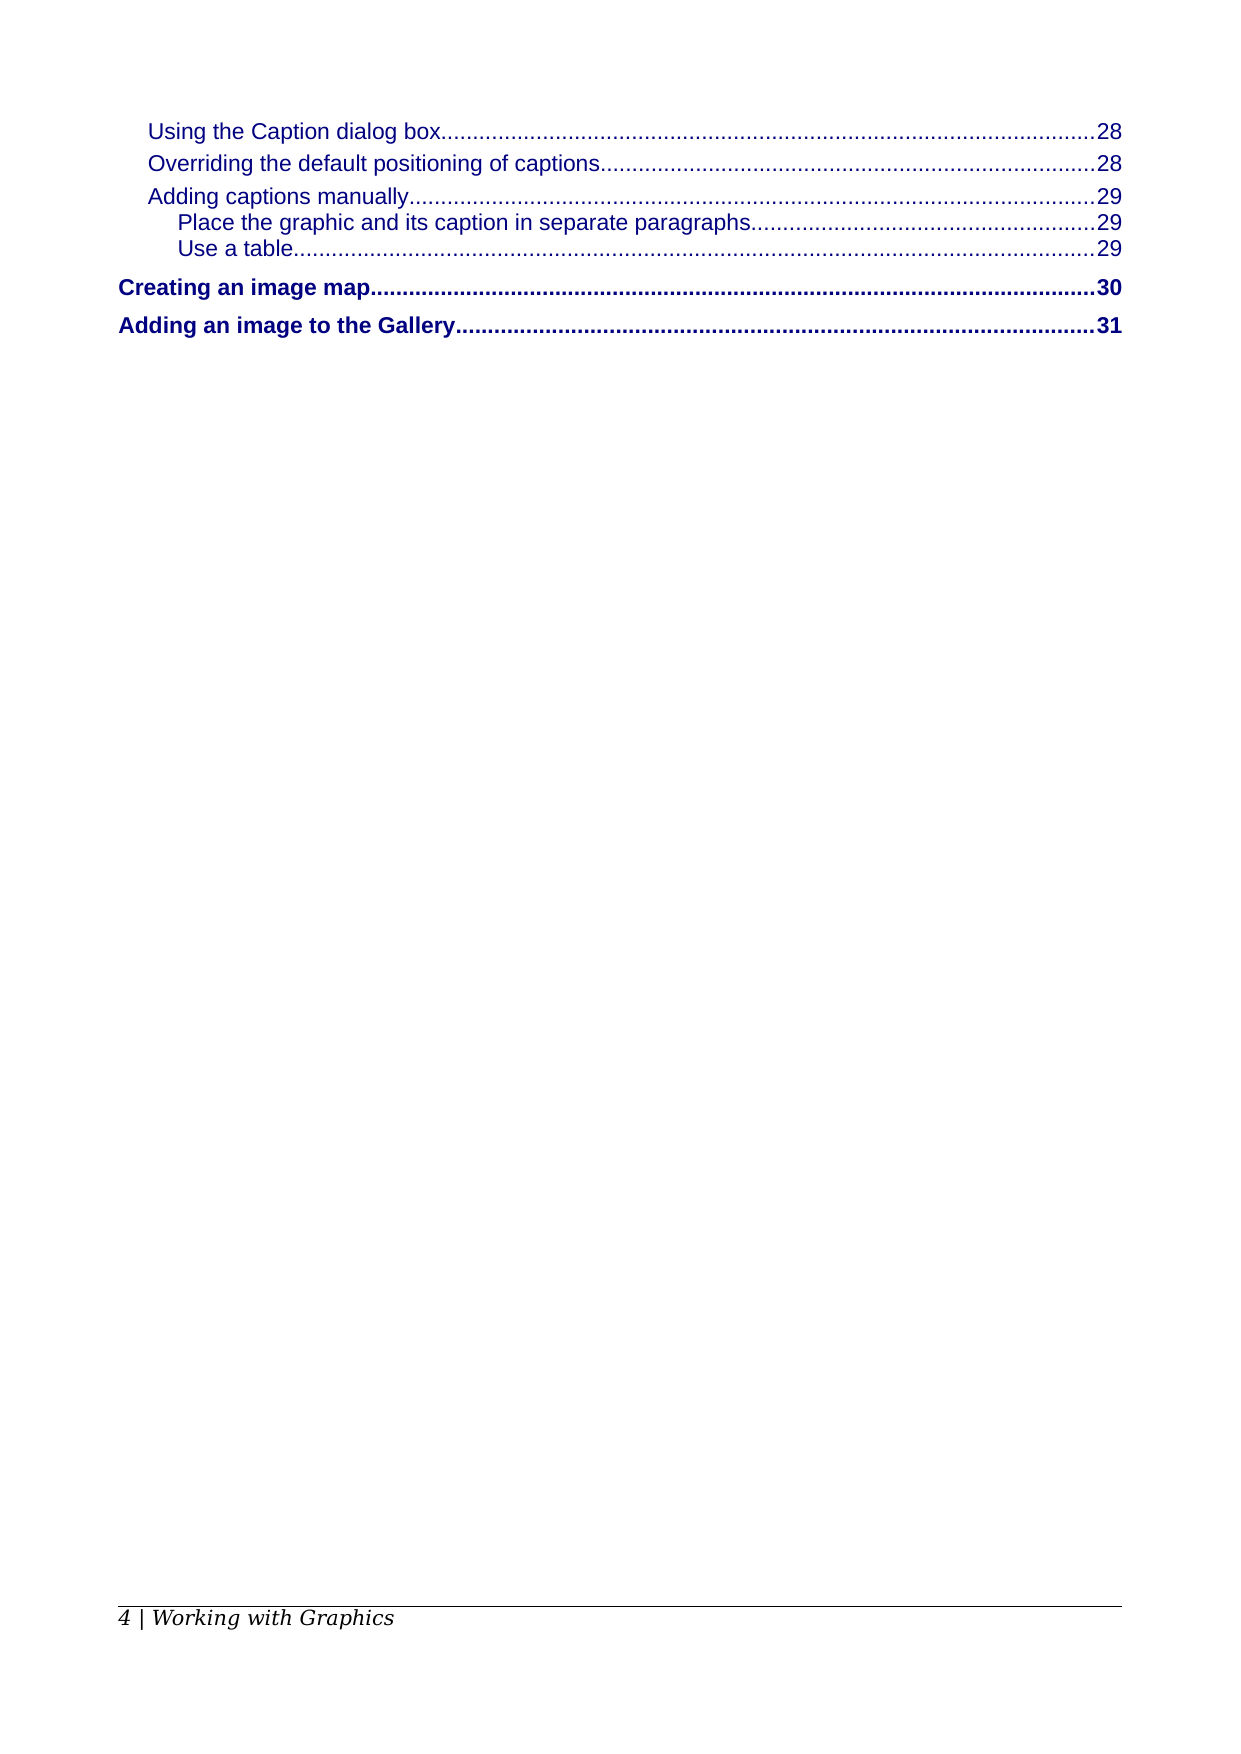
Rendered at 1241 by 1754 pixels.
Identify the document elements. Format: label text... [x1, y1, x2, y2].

text Overriding the default positioning of captions 28 [148, 150, 1122, 177]
text Use a table 29 [177, 235, 1122, 262]
text Using the Caption dialog box 28 [148, 118, 1122, 144]
text Creating an image map 30 [118, 273, 1122, 300]
text Adding captions manually 29 [148, 183, 1122, 209]
text Adding an image to the Gallery 31 [118, 312, 1122, 338]
text Place the graphic and its caption in separate paragraphs 29 [177, 209, 1122, 235]
